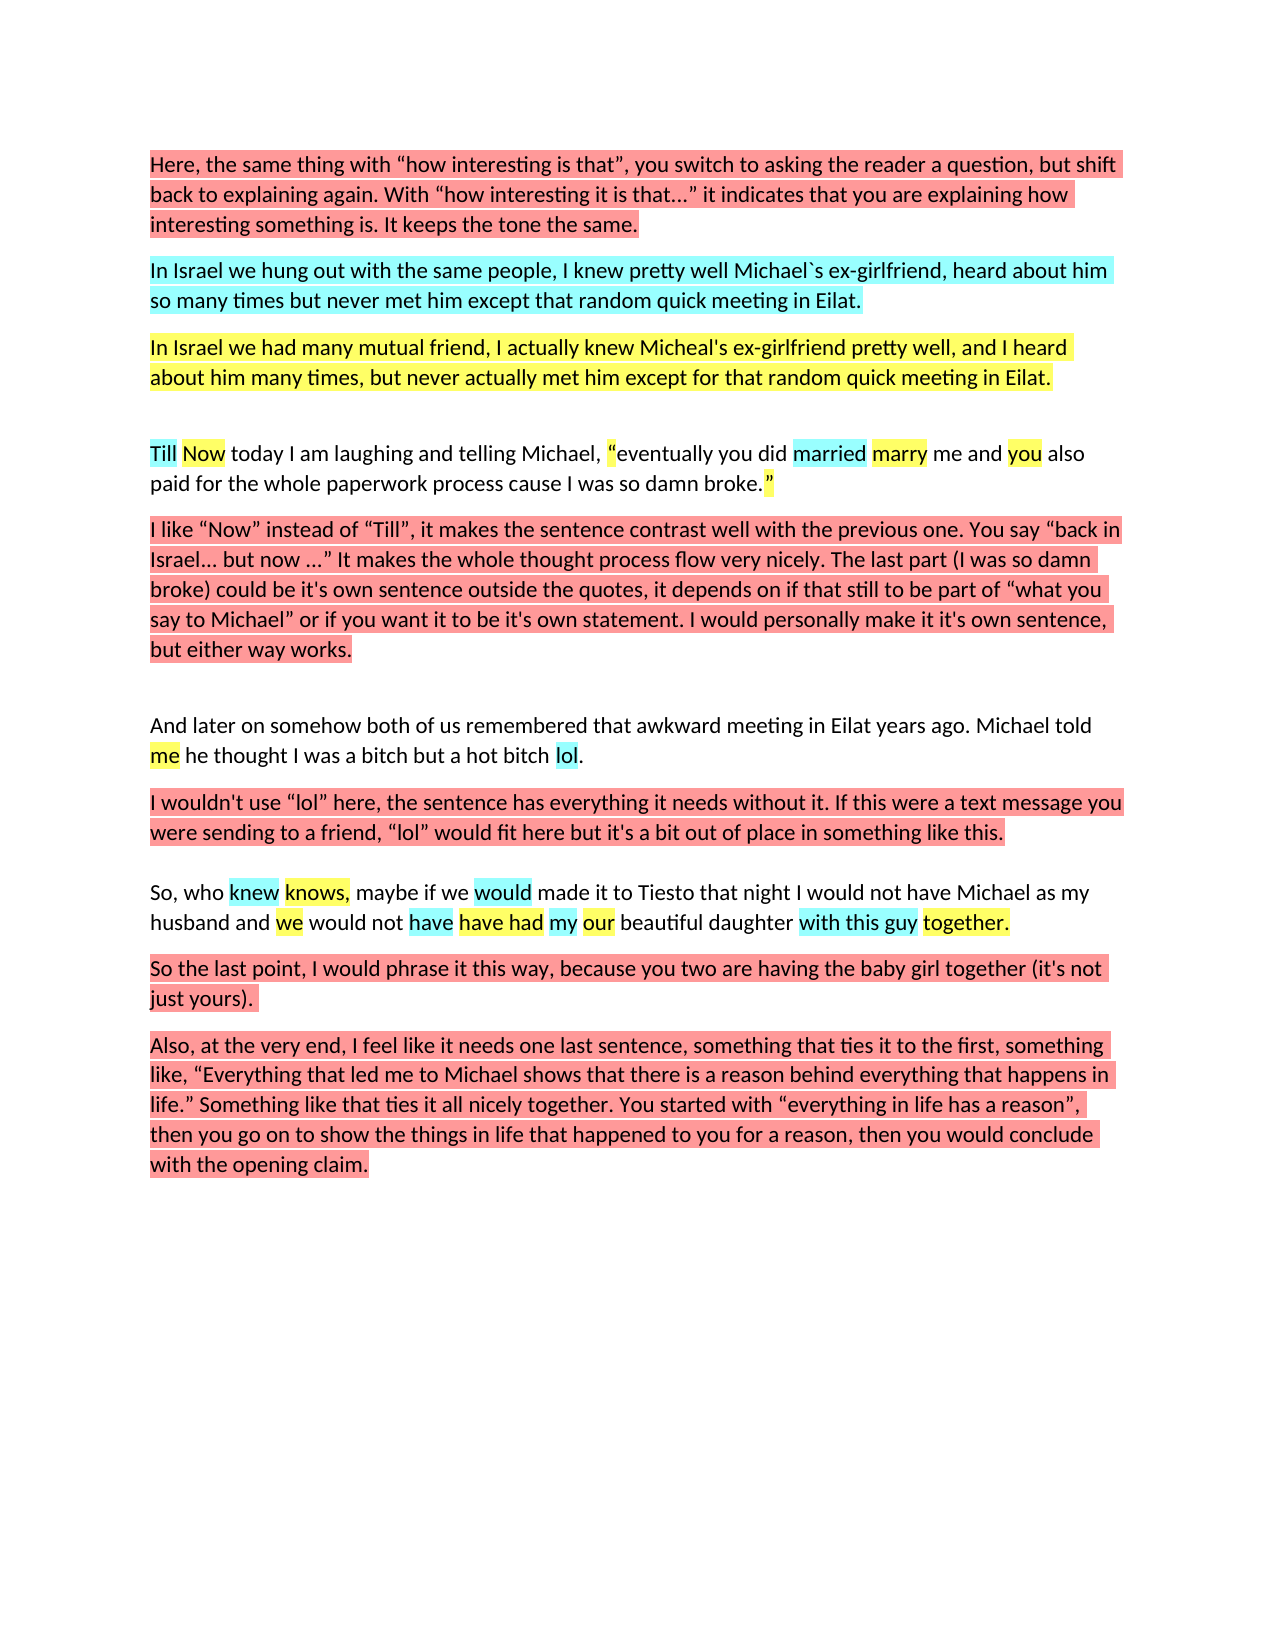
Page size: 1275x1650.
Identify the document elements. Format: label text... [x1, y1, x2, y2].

text Here, the same thing with “how interesting is that”, you switch to asking the reader a question, but shift back to explaining again. With “how interesting it is that...” it indicates that you are explaining how interesting something is. It keeps the tone the same. [150, 150, 1125, 238]
text Also, at the very end, I feel like it needs one last sentence, something that ties it to the first, something like, “Everything that led me to Michael shows that there is a reason behind everything that happens in life.” Something like that ties it all nicely together. You started with “everything in life has a reason”, then you go on to show the things in life that happened to you for a reason, then you would conclude with the opening claim. [150, 1031, 1125, 1178]
text So the last point, I would phrase it this way, because you two are having the baby girl together (it's not just yours). [150, 954, 1125, 1012]
text I wouldn't use “lol” here, the sentence has everything it needs without it. If this were a text message you were sending to a friend, “lol” would fit here but it's a bit out of place in something like this. So, who knew knows, maybe if we would made it to Tiesto that night I would not have Michael as my husband and we would not have have had my our beautiful daughter with this guy together. [150, 788, 1125, 936]
text And later on somehow both of us remembered that awkward meeting in Eilat years ago. Michael told me he thought I was a bitch but a hot bitch lol. [150, 682, 1125, 769]
text I like “Now” instead of “Till”, it makes the sentence contrast well with the previous one. You say “back in Israel... but now ...” It makes the whole thought process flow very nicely. The last part (I was so damn broke) could be it's own sentence outside the quotes, it depends on if that still to be part of “what you say to Michael” or if you want it to be it's own statement. I would personally make it it's own sentence, but either way works. [150, 516, 1125, 663]
text In Israel we had many mutual friend, I actually knew Micheal's ex-girlfriend pretty well, and I heard about him many times, but never actually met him except for that random quick meeting in Eilat. [150, 333, 1125, 421]
text Till Now today I am laughing and telling Michael, “eventually you did married marry me and you also paid for the whole paperwork process cause I was so damn broke.” [150, 439, 1125, 497]
text In Israel we hung out with the same people, I knew pretty well Michael`s ex-girlfriend, heard about him so many times but never met him except that random quick meeting in Eilat. [150, 256, 1125, 314]
